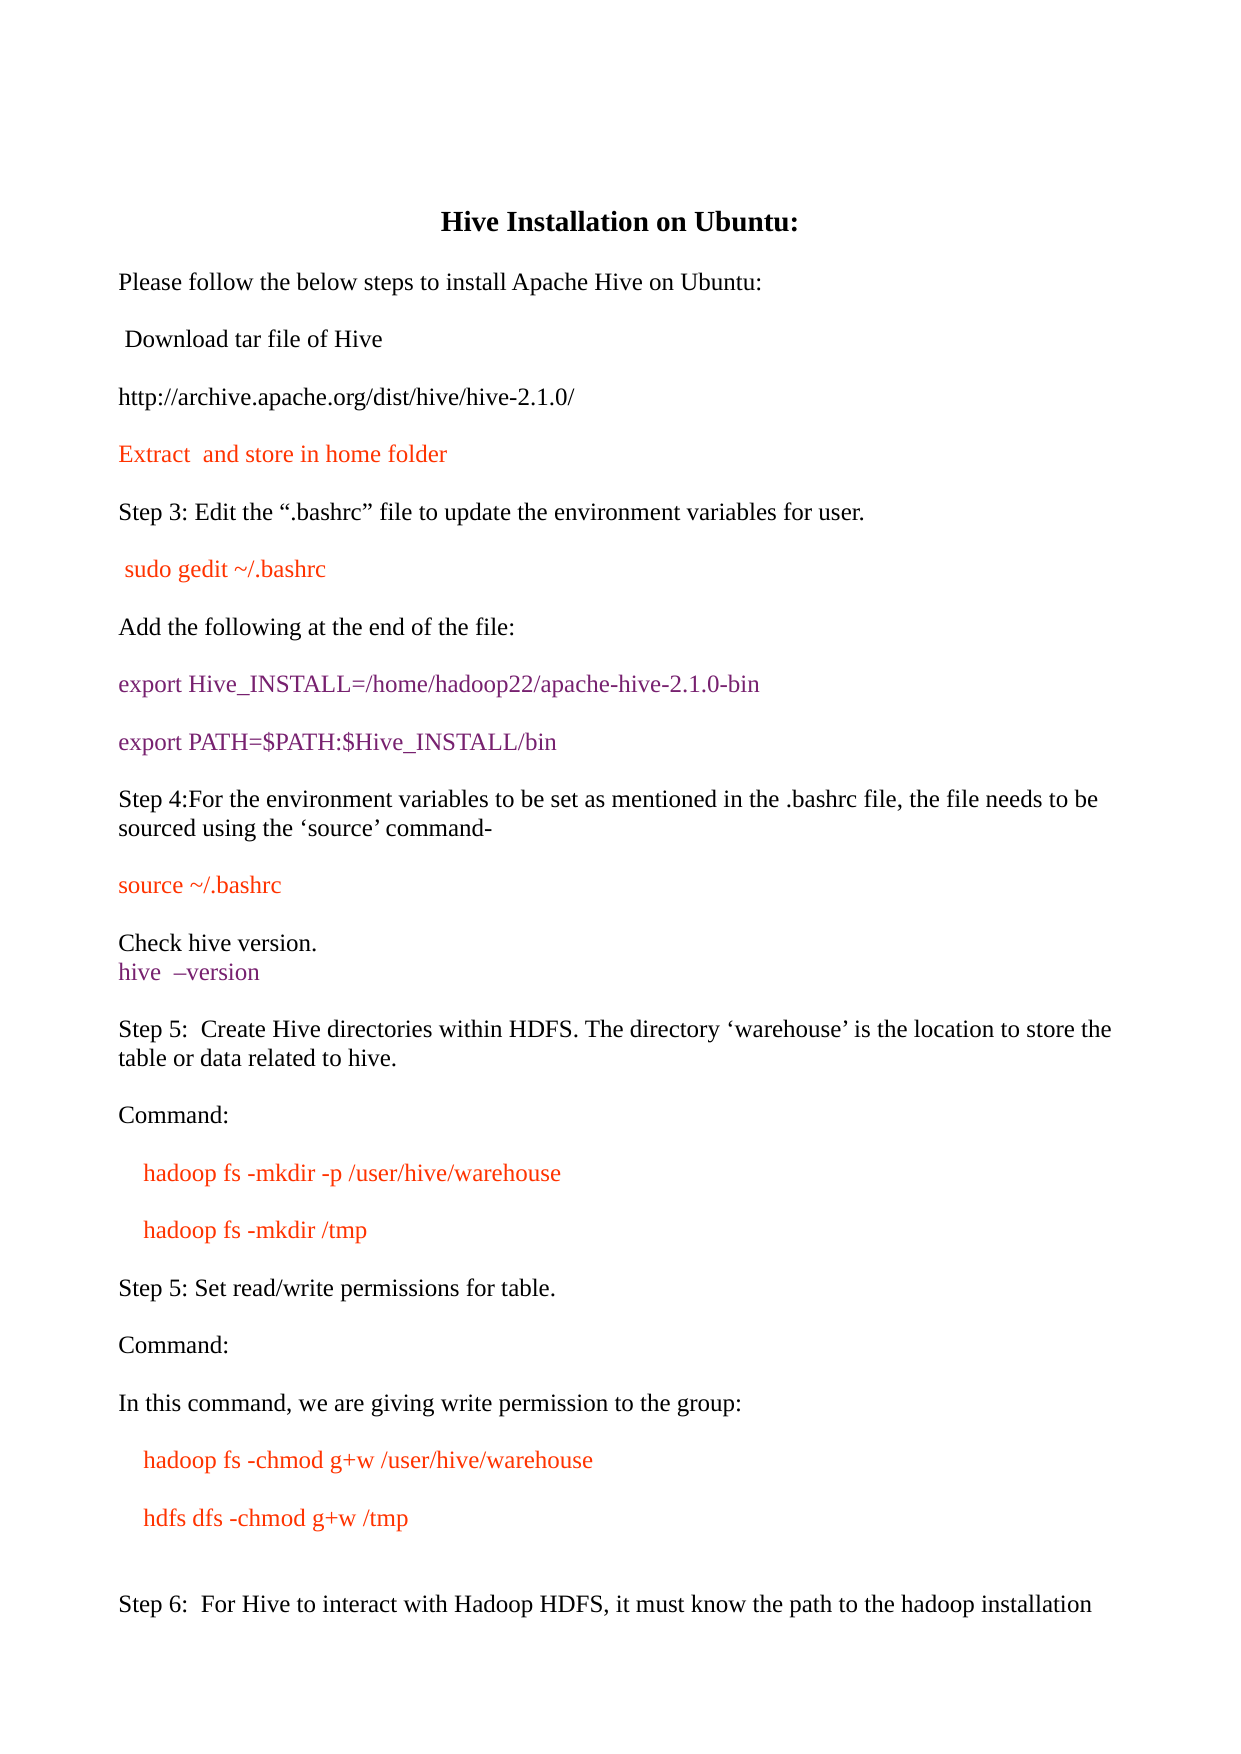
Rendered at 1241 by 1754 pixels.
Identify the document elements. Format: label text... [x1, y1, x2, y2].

text Step 5: Create Hive directories within HDFS. The directory ‘warehouse’ is the location to store the table or data related to hive. [118, 1014, 1122, 1072]
text sudo gedit ~/.bashrc [118, 554, 1122, 583]
text export PATH=$PATH:$Hive_INSTALL/bin [118, 727, 1122, 755]
text hadoop fs -mkdir -p /user/hive/warehouse [118, 1158, 1122, 1187]
text export Hive_INSTALL=/home/hadoop22/apache-hive-2.1.0-bin [118, 669, 1122, 698]
text Download tar file of Hive [118, 324, 1122, 353]
text hive –version [118, 957, 1122, 985]
text hadoop fs -chmod g+w /user/hive/warehouse [118, 1445, 1122, 1474]
text hdfs dfs -chmod g+w /tmp [118, 1503, 1122, 1532]
text hadoop fs -mkdir /tmp [118, 1215, 1122, 1244]
text Extract and store in home folder [118, 439, 1122, 468]
text Command: [118, 1330, 1122, 1359]
text Step 4:For the environment variables to be set as mentioned in the .bashrc file, the file needs to be sourced using the ‘source’ command- [118, 784, 1122, 842]
text Please follow the below steps to install Apache Hive on Ubuntu: [118, 267, 1122, 295]
text Step 6: For Hive to interact with Hadoop HDFS, it must know the path to the hadoop installation [118, 1589, 1122, 1618]
text Check hive version. [118, 928, 1122, 957]
text Hive Installation on Ubuntu: [118, 204, 1122, 238]
text source ~/.bashrc [118, 870, 1122, 899]
text Add the following at the end of the file: [118, 612, 1122, 640]
text In this command, we are giving write permission to the group: [118, 1388, 1122, 1417]
text Step 5: Set read/write permissions for table. [118, 1273, 1122, 1302]
text Step 3: Edit the “.bashrc” file to update the environment variables for user. [118, 497, 1122, 525]
text Command: [118, 1100, 1122, 1129]
text http://archive.apache.org/dist/hive/hive-2.1.0/ [118, 382, 1122, 410]
